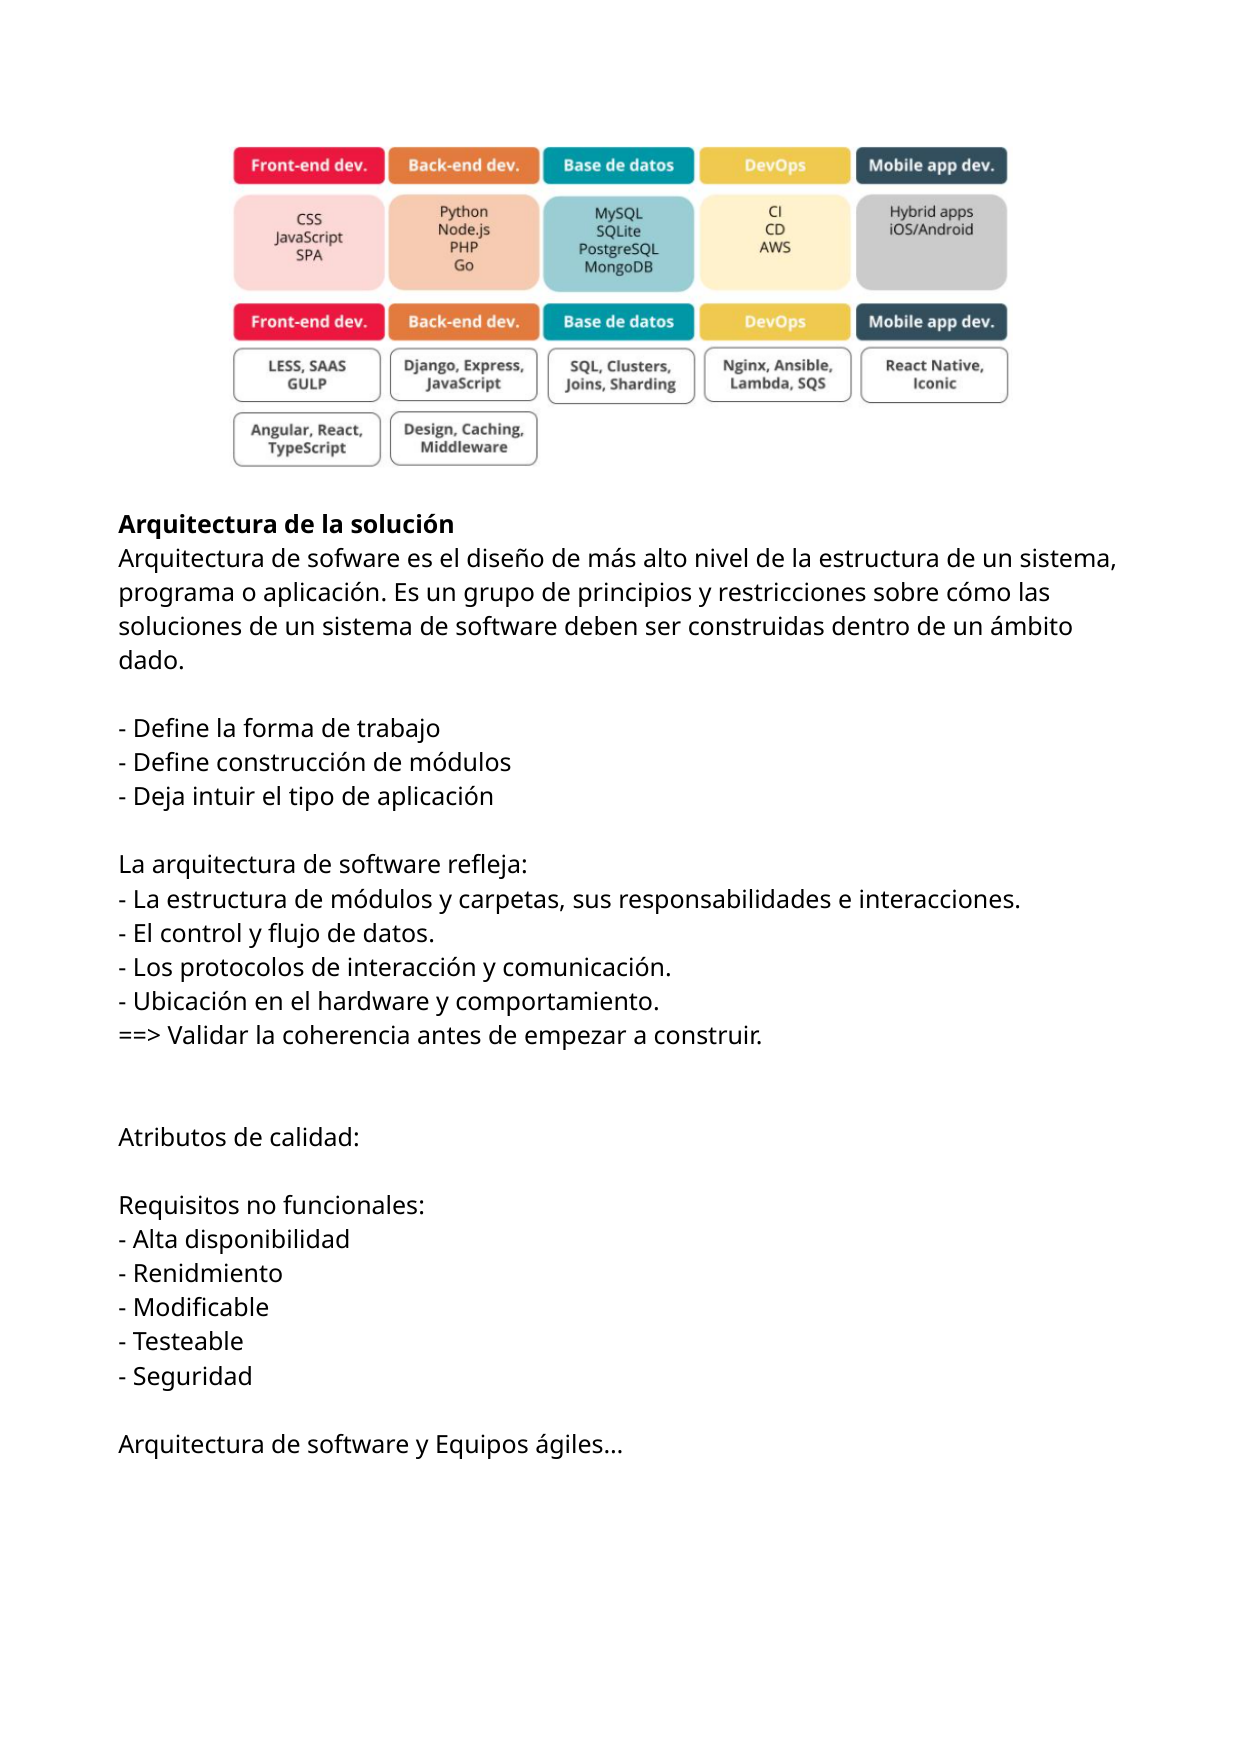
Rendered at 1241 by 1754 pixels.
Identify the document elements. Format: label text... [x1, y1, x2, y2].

text ==> Validar la coherencia antes de empezar a construir. [118, 1017, 1122, 1052]
text - La estructura de módulos y carpetas, sus responsabilidades e interacciones. [118, 881, 1122, 915]
text - Renidmiento [118, 1256, 1122, 1290]
text - Alta disponibilidad [118, 1222, 1122, 1256]
text - Define construcción de módulos [118, 745, 1122, 779]
text Atributos de calidad: [118, 1120, 1122, 1154]
text La arquitectura de software refleja: [118, 847, 1122, 881]
text - Ubicación en el hardware y comportamiento. [118, 983, 1122, 1017]
picture [227, 141, 1013, 472]
text - Deja intuir el tipo de aplicación [118, 779, 1122, 813]
text - Define la forma de trabajo [118, 711, 1122, 745]
text Arquitectura de software y Equipos ágiles… [118, 1426, 1122, 1460]
text Arquitectura de sofware es el diseño de más alto nivel de la estructura de un sistema, programa o aplicación. Es un grupo de principios y restricciones sobre cómo las soluciones de un sistema de software deben ser construidas dentro de un ámbito dado. [118, 541, 1122, 677]
text - Testeable [118, 1324, 1122, 1358]
text - Modificable [118, 1290, 1122, 1324]
text - Los protocolos de interacción y comunicación. [118, 949, 1122, 983]
text Requisitos no funcionales: [118, 1188, 1122, 1222]
text Arquitectura de la solución [118, 118, 1122, 541]
text - El control y flujo de datos. [118, 915, 1122, 949]
text - Seguridad [118, 1358, 1122, 1392]
